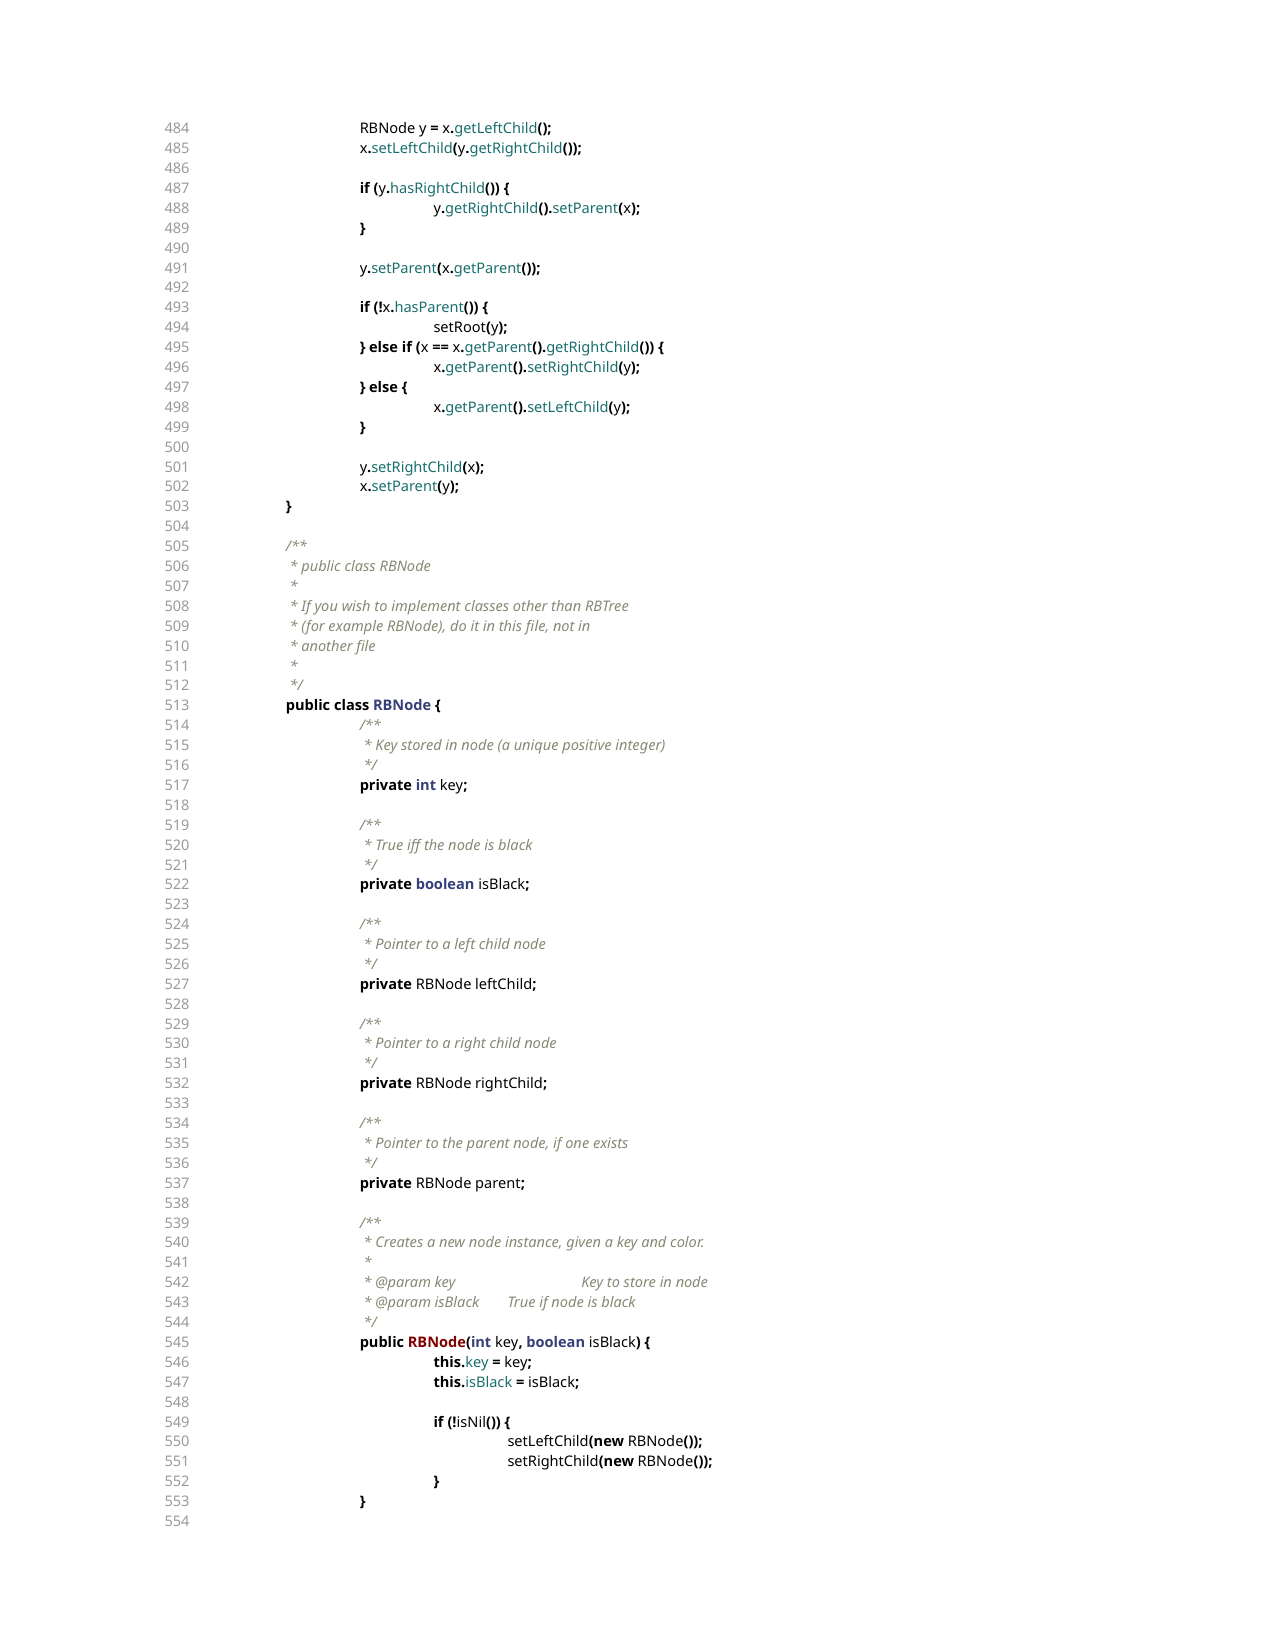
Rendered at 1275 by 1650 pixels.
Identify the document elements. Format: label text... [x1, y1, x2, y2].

table_header RBNode y = x.getLeftChild(); x.setLeftChild(y.getRightChild()); if (y.hasRightChild()) { y.getRightChild().setParent(x); } y.setParent(x.getParent()); if (!x.hasParent()) { setRoot(y); } else if (x == x.getParent().getRightChild()) { x.getParent().setRightChild(y); } else { x.getParent().setLeftChild(y); } y.setRightChild(x); x.setParent(y); } /** * public class RBNode * * If you wish to implement classes other than RBTree * (for example RBNode), do it in this file, not in * another file * */ public class RBNode { /** * Key stored in node (a unique positive integer) */ private int key; /** * True iff the node is black */ private boolean isBlack; /** * Pointer to a left child node */ private RBNode leftChild; /** * Pointer to a right child node */ private RBNode rightChild; /** * Pointer to the parent node, if one exists */ private RBNode parent; /** * Creates a new node instance, given a key and color. * * @param key Key to store in node * @param isBlack True if node is black */ public RBNode(int key, boolean isBlack) { this.key = key; this.isBlack = isBlack; if (!isNil()) { setLeftChild(new RBNode()); setRightChild(new RBNode()); } } [201, 118, 1109, 1531]
table_header 484 485 486 487 488 489 490 491 492 493 494 495 496 497 498 499 500 501 502 503 504 505 506 507 508 509 510 511 512 513 514 515 516 517 518 519 520 521 522 523 524 525 526 527 528 529 530 531 532 533 534 535 536 537 538 539 540 541 542 543 544 545 546 547 548 549 550 551 552 553 554 [139, 118, 201, 1531]
